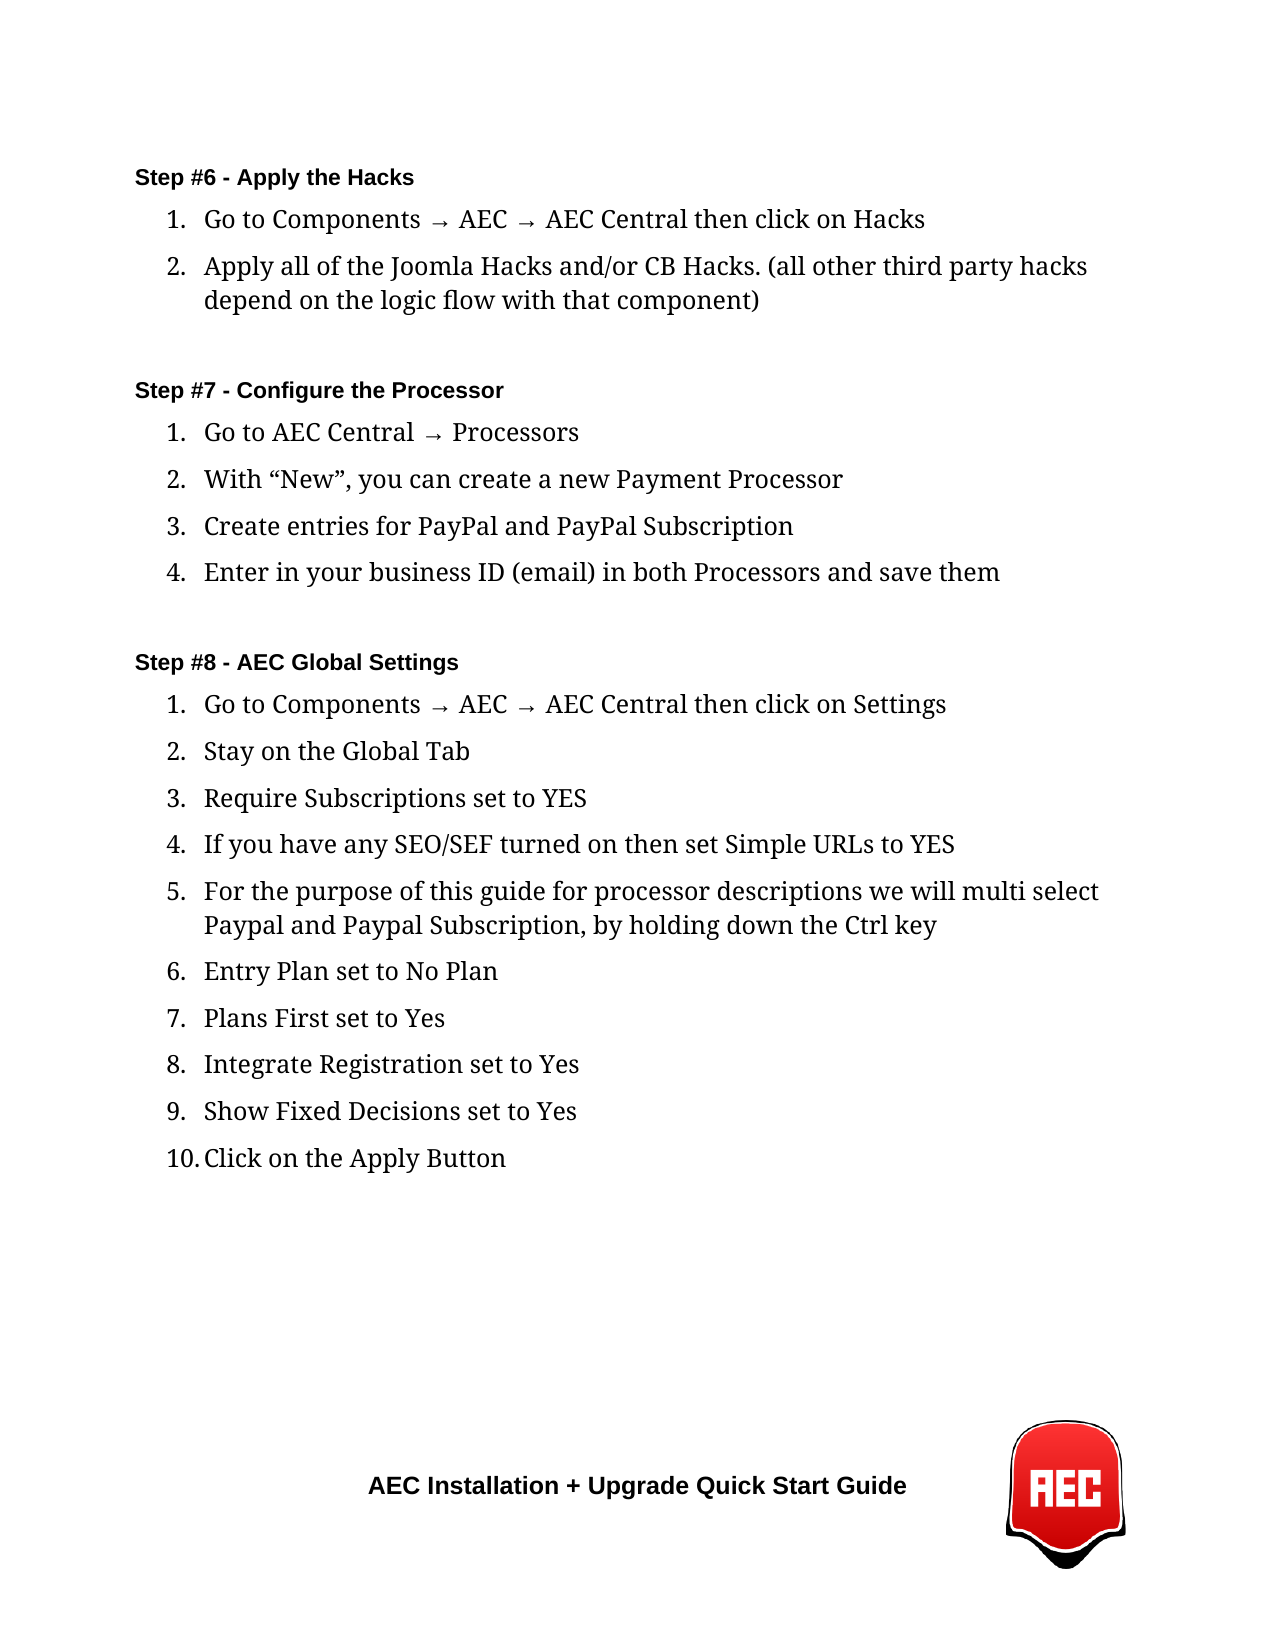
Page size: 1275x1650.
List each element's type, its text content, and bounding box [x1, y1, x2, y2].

list With “New”, you can create a new Payment Processor [166, 462, 1147, 496]
list Integrate Registration set to Yes [166, 1047, 1147, 1081]
list Enter in your business ID (email) in both Processors and save them [166, 555, 1147, 589]
list Plans First set to Yes [166, 1001, 1147, 1035]
list Apply all of the Joomla Hacks and/or CB Hacks. (all other third party hacks depend on the logic flow with that component) [166, 248, 1147, 317]
list Create entries for PayPal and PayPal Subscription [166, 508, 1147, 542]
picture [1006, 1420, 1126, 1569]
list Click on the Apply Button [166, 1140, 1147, 1174]
subtitle Step #6 - Apply the Hacks [134, 163, 1147, 190]
list Go to Components → AEC → AEC Central then click on Hacks [166, 202, 1147, 236]
subtitle Step #8 - AEC Global Settings [134, 649, 1147, 675]
list For the purpose of this guide for processor descriptions we will multi select Paypal and Paypal Subscription, by holding down the Ctrl key [166, 873, 1147, 942]
subtitle Step #7 - Configure the Processor [134, 377, 1147, 403]
list Stay on the Global Tab [166, 734, 1147, 768]
list If you have any SEO/SEF turned on then set Simple URLs to YES [166, 827, 1147, 861]
list Go to Components → AEC → AEC Central then click on Settings [166, 687, 1147, 721]
list Go to AEC Central → Processors [166, 415, 1147, 449]
list Entry Plan set to No Plan [166, 954, 1147, 988]
list Require Subscriptions set to YES [166, 780, 1147, 814]
list Show Fixed Decisions set to Yes [166, 1094, 1147, 1128]
